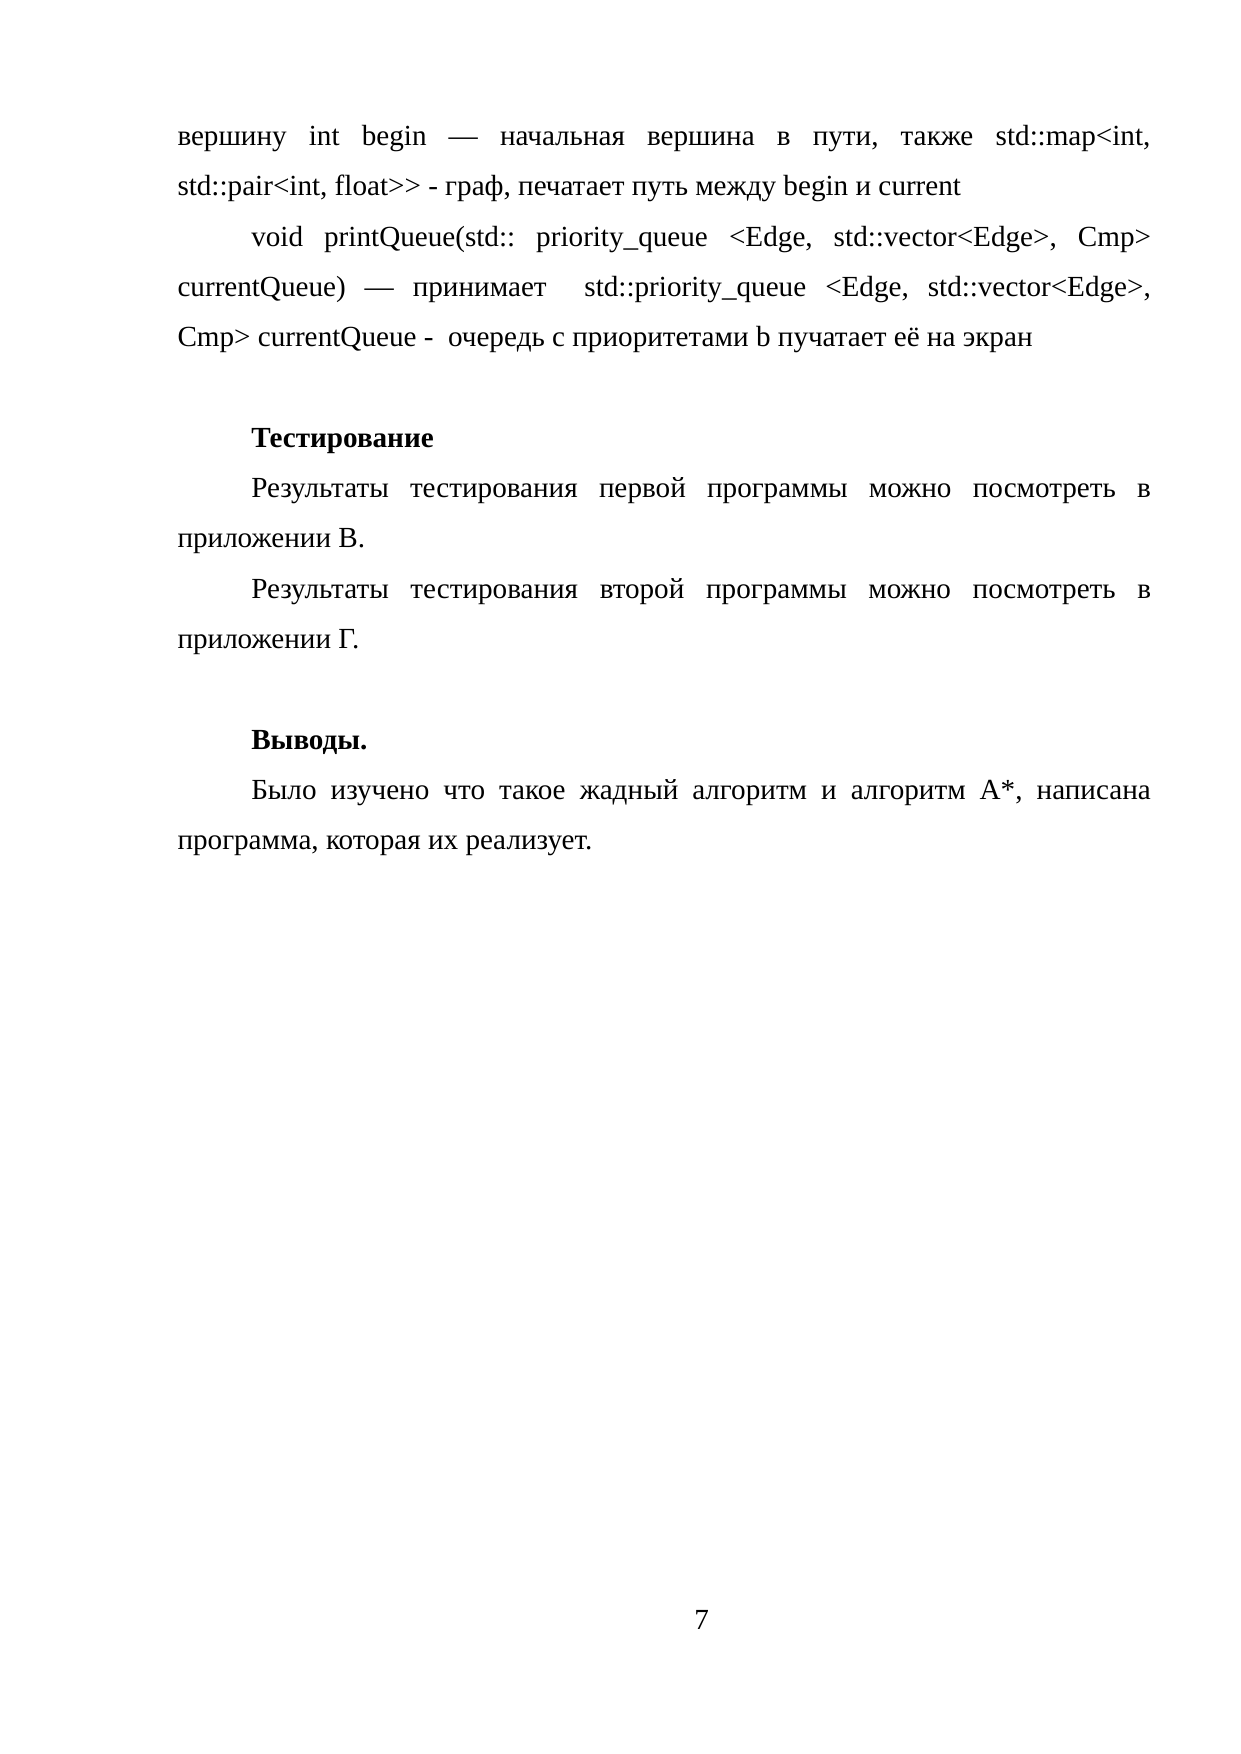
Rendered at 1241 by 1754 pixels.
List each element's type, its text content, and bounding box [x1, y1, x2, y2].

subtitle Выводы. [177, 722, 1152, 755]
text вершину int begin — начальная вершина в пути, также std::map<int, std::pair<int, float>> - граф, печатает путь между begin и current [177, 118, 1152, 202]
text void printQueue(std:: priority_queue <Edge, std::vector<Edge>, Cmp> currentQueue) — принимает std::priority_queue <Edge, std::vector<Edge>, Cmp> currentQueue - очередь с приоритетами b пучатает её на экран [177, 219, 1152, 353]
text Тестирование [177, 420, 1152, 453]
text Было изучено что такое жадный алгоритм и алгоритм А*, написана программа, которая их реализует. [177, 772, 1152, 856]
text Результаты тестирования первой программы можно посмотреть в приложении В. [177, 470, 1152, 554]
text Результаты тестирования второй программы можно посмотреть в приложении Г. [177, 571, 1152, 655]
